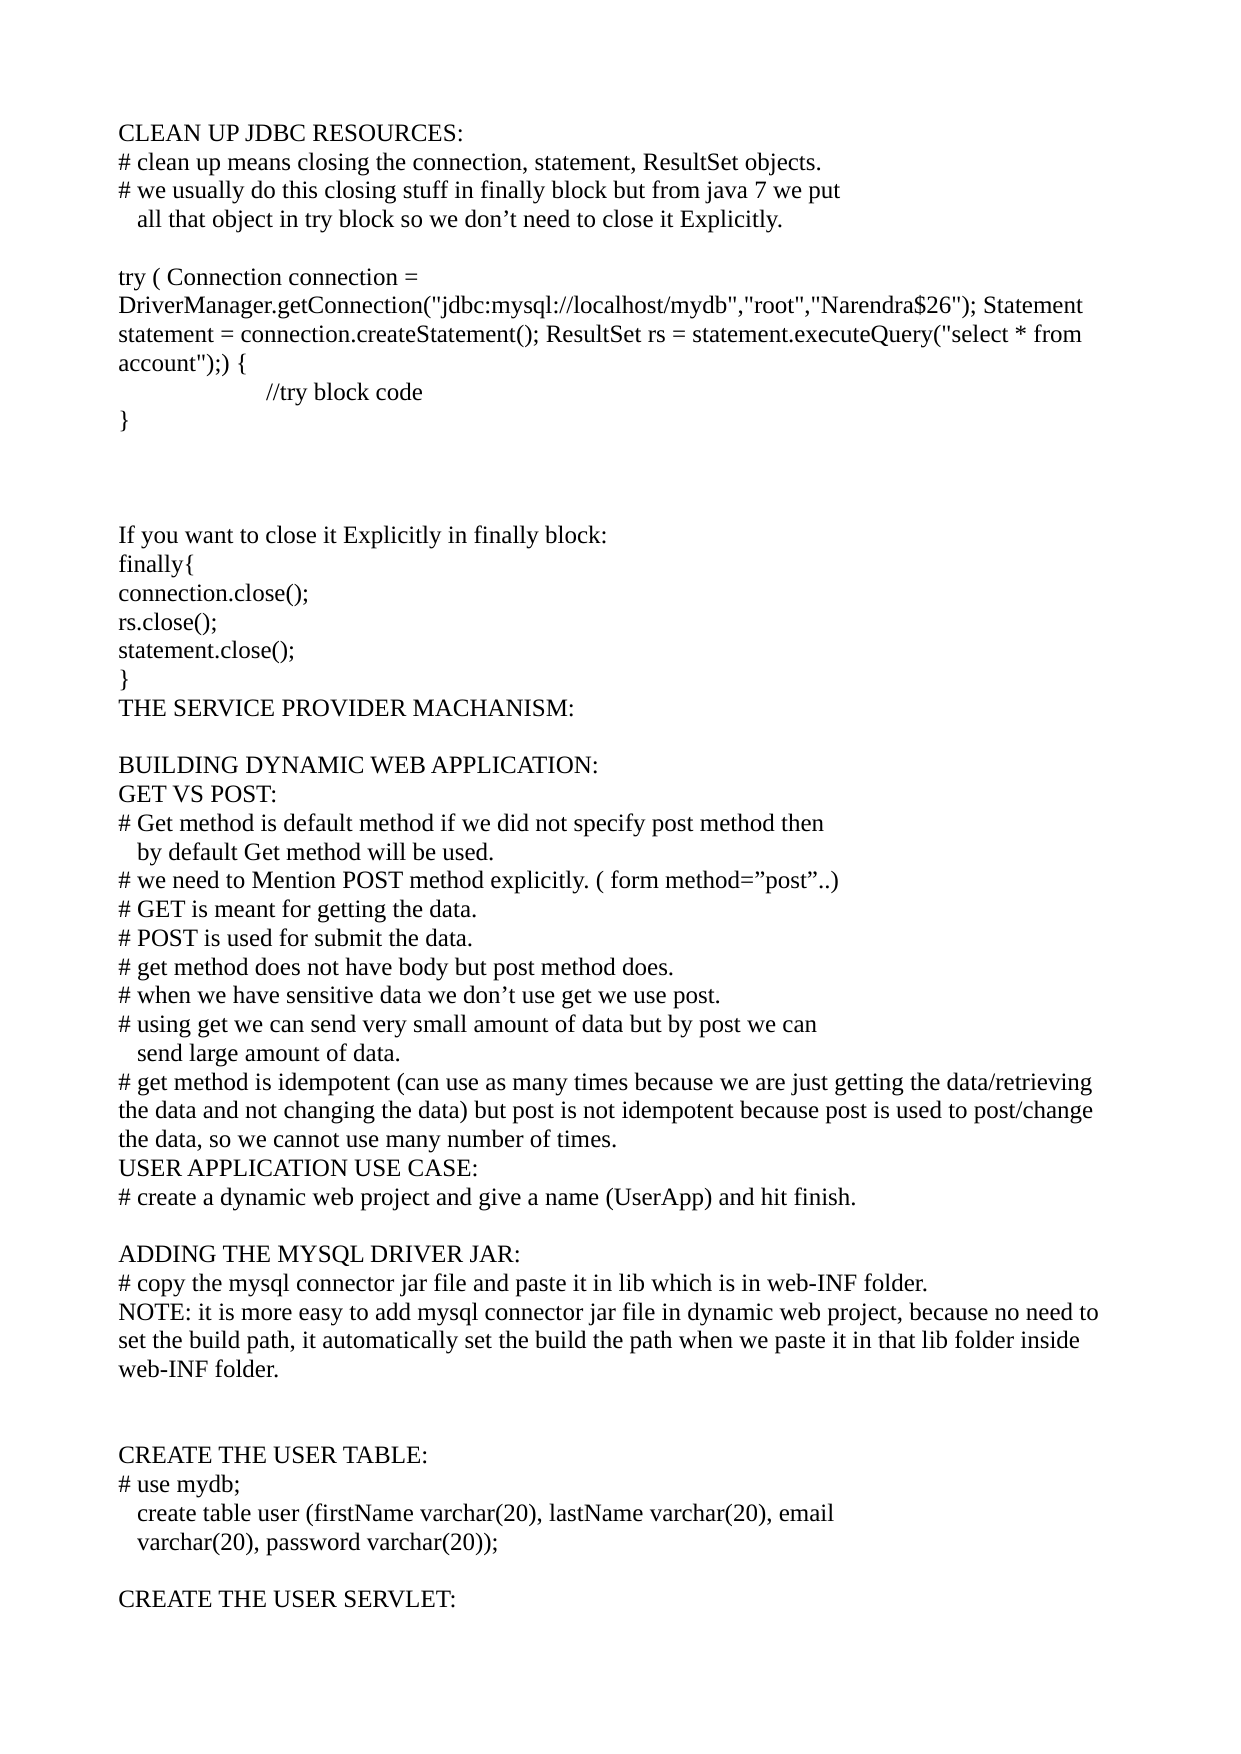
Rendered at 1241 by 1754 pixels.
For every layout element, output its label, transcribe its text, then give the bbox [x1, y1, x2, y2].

text # when we have sensitive data we don’t use get we use post. [118, 981, 1122, 1009]
text CREATE THE USER SERVLET: [118, 1584, 1122, 1613]
text } [118, 406, 1122, 434]
text USER APPLICATION USE CASE: [118, 1153, 1122, 1182]
text # using get we can send very small amount of data but by post we can [118, 1009, 1122, 1038]
text all that object in try block so we don’t need to close it Explicitly. [118, 204, 1122, 233]
text # GET is meant for getting the data. [118, 894, 1122, 923]
text create table user (firstName varchar(20), lastName varchar(20), email [118, 1498, 1122, 1527]
text # get method is idempotent (can use as many times because we are just getting the data/retrieving the data and not changing the data) but post is not idempotent because post is used to post/change the data, so we cannot use many number of times. [118, 1067, 1122, 1153]
text GET VS POST: [118, 779, 1122, 808]
text # POST is used for submit the data. [118, 923, 1122, 952]
text # we usually do this closing stuff in finally block but from java 7 we put [118, 176, 1122, 204]
text ADDING THE MYSQL DRIVER JAR: [118, 1239, 1122, 1268]
text rs.close(); [118, 607, 1122, 636]
text # we need to Mention POST method explicitly. ( form method=”post”..) [118, 866, 1122, 894]
text //try block code [118, 377, 1122, 406]
text # Get method is default method if we did not specify post method then [118, 808, 1122, 837]
text CREATE THE USER TABLE: [118, 1441, 1122, 1469]
text BUILDING DYNAMIC WEB APPLICATION: [118, 751, 1122, 779]
text finally{ [118, 549, 1122, 578]
text send large amount of data. [118, 1038, 1122, 1067]
text # use mydb; [118, 1469, 1122, 1498]
text } [118, 664, 1122, 693]
text CLEAN UP JDBC RESOURCES: [118, 118, 1122, 147]
text NOTE: it is more easy to add mysql connector jar file in dynamic web project, because no need to set the build path, it automatically set the build the path when we paste it in that lib folder inside web-INF folder. [118, 1297, 1122, 1383]
text # get method does not have body but post method does. [118, 952, 1122, 981]
text varchar(20), password varchar(20)); [118, 1527, 1122, 1556]
text # clean up means closing the connection, statement, ResultSet objects. [118, 147, 1122, 176]
text # copy the mysql connector jar file and paste it in lib which is in web-INF folder. [118, 1268, 1122, 1297]
text try ( Connection connection = DriverManager.getConnection("jdbc:mysql://localhost/mydb","root","Narendra$26"); Statement statement = connection.createStatement(); ResultSet rs = statement.executeQuery("select * from account");) { [118, 262, 1122, 377]
text If you want to close it Explicitly in finally block: [118, 521, 1122, 549]
text THE SERVICE PROVIDER MACHANISM: [118, 693, 1122, 722]
text statement.close(); [118, 636, 1122, 664]
text connection.close(); [118, 578, 1122, 607]
text # create a dynamic web project and give a name (UserApp) and hit finish. [118, 1182, 1122, 1211]
text by default Get method will be used. [118, 837, 1122, 866]
